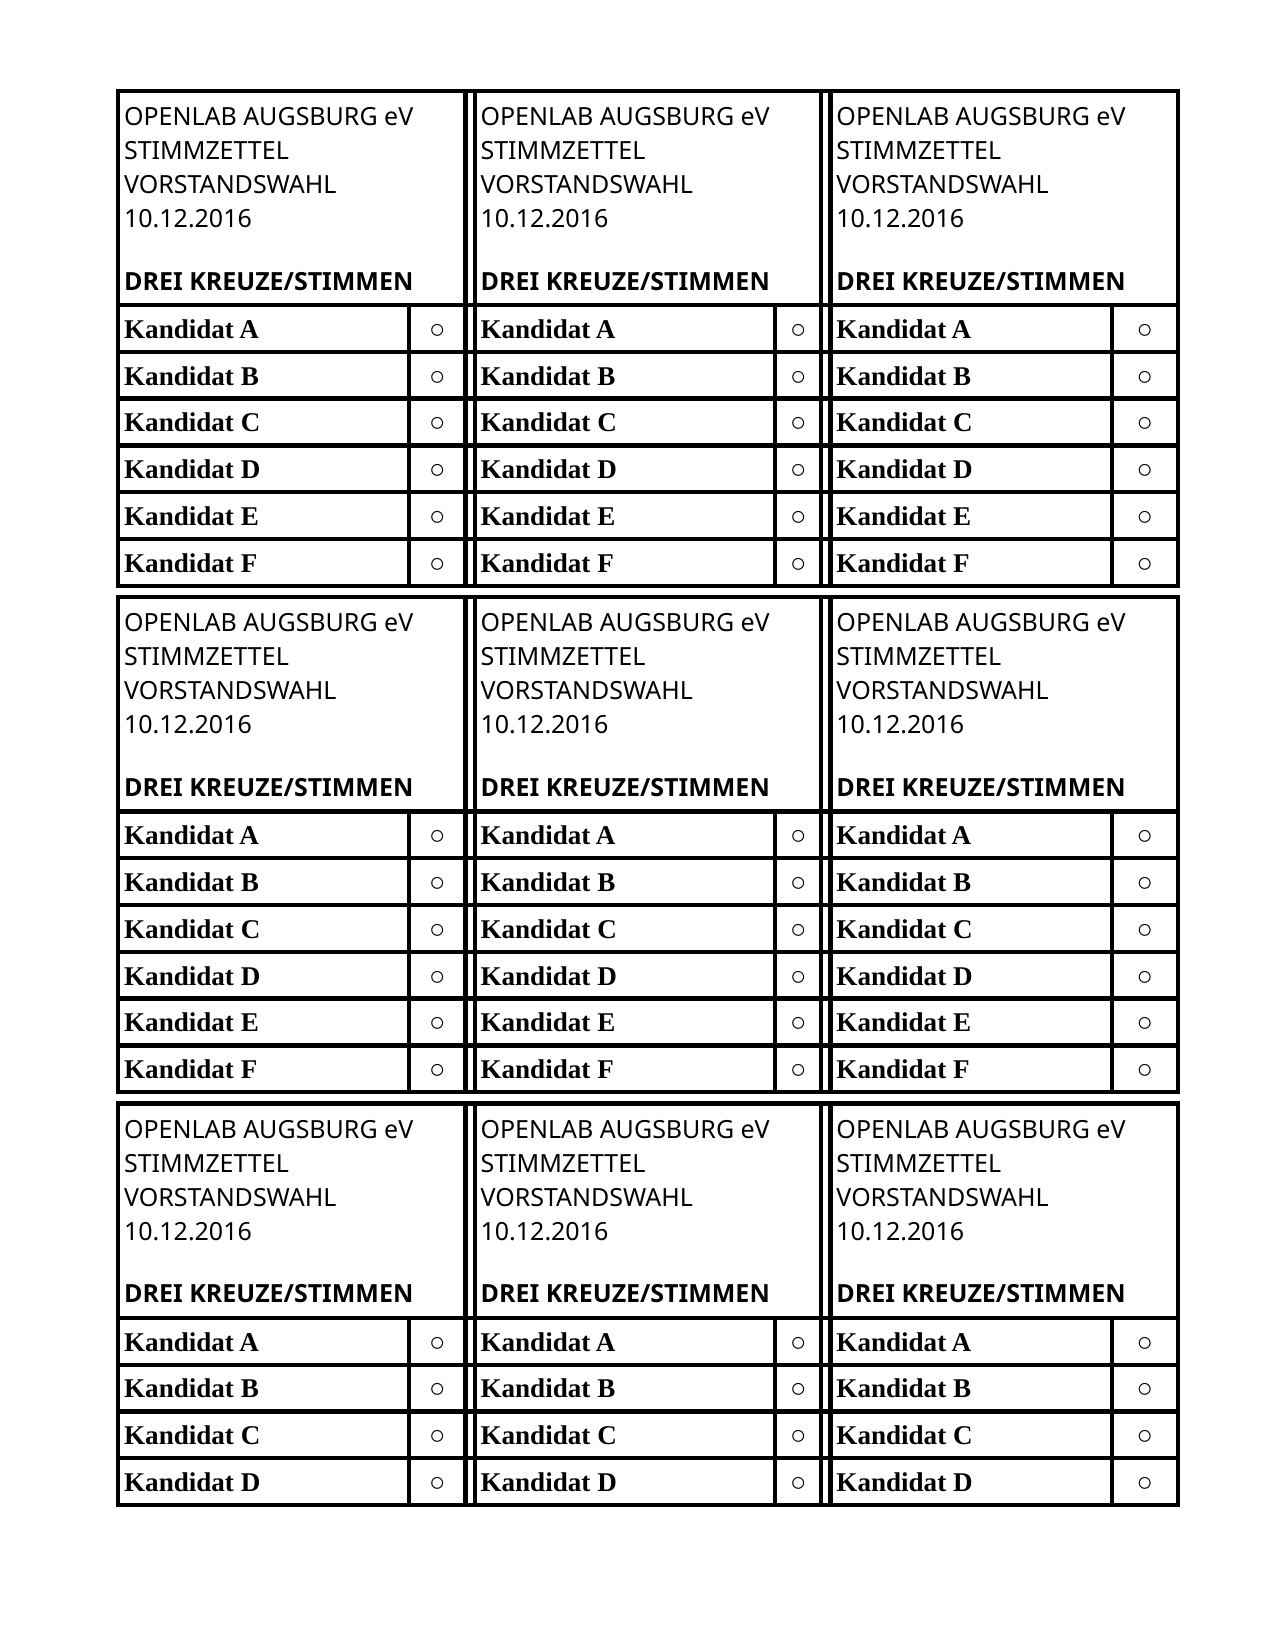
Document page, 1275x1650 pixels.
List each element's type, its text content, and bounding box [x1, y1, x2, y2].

table_cell ○ [411, 1001, 463, 1043]
table_cell Kandidat E [120, 1001, 407, 1043]
table_cell ○ [411, 448, 463, 490]
table_cell [468, 1048, 473, 1090]
table_cell ○ [411, 494, 463, 537]
table_cell ○ [1114, 1001, 1176, 1043]
table_cell Kandidat D [120, 1460, 407, 1503]
table_cell Kandidat A [477, 307, 773, 350]
table_cell Kandidat E [833, 1001, 1110, 1043]
table_cell Kandidat F [477, 1048, 773, 1090]
table_cell Kandidat C [833, 1414, 1110, 1456]
table_cell Kandidat D [477, 1460, 773, 1503]
table_cell [823, 1460, 828, 1503]
table_cell Kandidat C [120, 1414, 407, 1456]
table_header OPENLAB AUGSBURG eV STIMMZETTEL VORSTANDSWAHL 10.12.2016 DREI KREUZE/STIMMEN [477, 1106, 819, 1316]
table_cell [823, 494, 828, 537]
table_header OPENLAB AUGSBURG eV STIMMZETTEL VORSTANDSWAHL 10.12.2016 DREI KREUZE/STIMMEN [120, 599, 463, 809]
table_cell Kandidat C [120, 907, 407, 950]
table_header [468, 93, 473, 303]
table_cell Kandidat B [120, 354, 407, 396]
table_cell ○ [1114, 860, 1176, 903]
table_cell ○ [777, 1320, 819, 1363]
table_cell ○ [777, 1414, 819, 1456]
table_cell Kandidat F [120, 541, 407, 583]
table_header OPENLAB AUGSBURG eV STIMMZETTEL VORSTANDSWAHL 10.12.2016 DREI KREUZE/STIMMEN [477, 599, 819, 809]
table_cell [468, 1460, 473, 1503]
table_header OPENLAB AUGSBURG eV STIMMZETTEL VORSTANDSWAHL 10.12.2016 DREI KREUZE/STIMMEN [477, 93, 819, 303]
table_cell ○ [1114, 1367, 1176, 1409]
table_cell Kandidat C [477, 401, 773, 443]
table_cell Kandidat C [477, 1414, 773, 1456]
table_cell ○ [777, 448, 819, 490]
table_cell Kandidat A [833, 814, 1110, 856]
table_header [468, 1106, 473, 1316]
table_cell ○ [777, 1048, 819, 1090]
table_cell Kandidat B [477, 354, 773, 396]
table_cell ○ [411, 541, 463, 583]
table_cell ○ [1114, 907, 1176, 950]
table_cell [468, 907, 473, 950]
table_cell [468, 860, 473, 903]
table_cell ○ [1114, 1460, 1176, 1503]
table_cell ○ [411, 814, 463, 856]
table_cell Kandidat E [477, 494, 773, 537]
table_cell [468, 1001, 473, 1043]
table_cell ○ [411, 401, 463, 443]
table_cell [468, 954, 473, 996]
table_cell Kandidat D [120, 954, 407, 996]
table_cell [823, 1048, 828, 1090]
table_cell Kandidat B [477, 860, 773, 903]
table_cell [468, 814, 473, 856]
table_cell Kandidat C [120, 401, 407, 443]
table_cell Kandidat A [120, 307, 407, 350]
table_cell ○ [777, 494, 819, 537]
table_cell Kandidat F [833, 1048, 1110, 1090]
table_cell Kandidat D [833, 1460, 1110, 1503]
table_cell ○ [777, 541, 819, 583]
table_cell ○ [411, 907, 463, 950]
table_cell Kandidat B [833, 354, 1110, 396]
table_cell [823, 354, 828, 396]
table_cell [468, 494, 473, 537]
table_cell Kandidat D [477, 954, 773, 996]
table_header [468, 599, 473, 809]
table_cell Kandidat D [477, 448, 773, 490]
table_cell ○ [777, 814, 819, 856]
table_cell [468, 1320, 473, 1363]
table_cell [468, 1367, 473, 1409]
table_cell [823, 907, 828, 950]
table_cell [823, 814, 828, 856]
table_cell Kandidat A [833, 1320, 1110, 1363]
table_cell ○ [1114, 448, 1176, 490]
table_cell ○ [1114, 354, 1176, 396]
table_cell ○ [777, 1001, 819, 1043]
table_cell [823, 401, 828, 443]
table_cell ○ [1114, 1320, 1176, 1363]
table_cell [823, 1367, 828, 1409]
table_cell Kandidat E [477, 1001, 773, 1043]
table_cell ○ [1114, 494, 1176, 537]
table_cell Kandidat F [120, 1048, 407, 1090]
table_cell Kandidat B [477, 1367, 773, 1409]
table_header OPENLAB AUGSBURG eV STIMMZETTEL VORSTANDSWAHL 10.12.2016 DREI KREUZE/STIMMEN [833, 599, 1176, 809]
table_cell Kandidat B [120, 860, 407, 903]
table_cell [823, 954, 828, 996]
table_cell ○ [777, 1460, 819, 1503]
table_cell ○ [1114, 1414, 1176, 1456]
table_cell [823, 541, 828, 583]
table_cell Kandidat D [833, 954, 1110, 996]
table_header [823, 599, 828, 809]
table_cell [468, 448, 473, 490]
table_cell ○ [777, 860, 819, 903]
table_header [823, 93, 828, 303]
table_cell Kandidat C [833, 907, 1110, 950]
table_cell [468, 541, 473, 583]
table_cell ○ [1114, 401, 1176, 443]
table_cell [468, 307, 473, 350]
table_cell Kandidat F [833, 541, 1110, 583]
table_cell ○ [777, 401, 819, 443]
table_cell ○ [777, 954, 819, 996]
table_cell [823, 448, 828, 490]
table_header [823, 1106, 828, 1316]
table_cell [823, 1001, 828, 1043]
table_cell [468, 401, 473, 443]
table_cell Kandidat B [833, 860, 1110, 903]
table_cell Kandidat C [833, 401, 1110, 443]
table_cell Kandidat B [120, 1367, 407, 1409]
table_cell Kandidat A [833, 307, 1110, 350]
table_cell ○ [777, 1367, 819, 1409]
table_cell [468, 1414, 473, 1456]
table_cell Kandidat A [120, 814, 407, 856]
table_cell ○ [777, 307, 819, 350]
table_header OPENLAB AUGSBURG eV STIMMZETTEL VORSTANDSWAHL 10.12.2016 DREI KREUZE/STIMMEN [833, 1106, 1176, 1316]
table_cell Kandidat D [120, 448, 407, 490]
table_cell ○ [411, 1048, 463, 1090]
table_header OPENLAB AUGSBURG eV STIMMZETTEL VORSTANDSWAHL 10.12.2016 DREI KREUZE/STIMMEN [833, 93, 1176, 303]
table_cell [468, 354, 473, 396]
table_cell ○ [1114, 1048, 1176, 1090]
table_cell Kandidat A [477, 1320, 773, 1363]
table_cell Kandidat F [477, 541, 773, 583]
table_cell Kandidat C [477, 907, 773, 950]
table_cell ○ [411, 1414, 463, 1456]
table_cell ○ [411, 307, 463, 350]
table_cell ○ [1114, 954, 1176, 996]
table_cell ○ [411, 1367, 463, 1409]
table_cell [823, 860, 828, 903]
table_cell ○ [411, 860, 463, 903]
table_cell ○ [777, 354, 819, 396]
table_cell ○ [411, 1320, 463, 1363]
table_cell ○ [411, 1460, 463, 1503]
table_cell [823, 307, 828, 350]
table_cell Kandidat A [477, 814, 773, 856]
table_cell ○ [1114, 307, 1176, 350]
table_cell [823, 1414, 828, 1456]
table_cell ○ [1114, 541, 1176, 583]
table_cell ○ [777, 907, 819, 950]
table_cell Kandidat B [833, 1367, 1110, 1409]
table_cell Kandidat D [833, 448, 1110, 490]
table_cell Kandidat A [120, 1320, 407, 1363]
table_header OPENLAB AUGSBURG eV STIMMZETTEL VORSTANDSWAHL 10.12.2016 DREI KREUZE/STIMMEN [120, 1106, 463, 1316]
table_header OPENLAB AUGSBURG eV STIMMZETTEL VORSTANDSWAHL 10.12.2016 DREI KREUZE/STIMMEN [120, 93, 463, 303]
table_cell ○ [411, 954, 463, 996]
table_cell Kandidat E [120, 494, 407, 537]
table_cell [823, 1320, 828, 1363]
table_cell ○ [1114, 814, 1176, 856]
table_cell ○ [411, 354, 463, 396]
table_cell Kandidat E [833, 494, 1110, 537]
